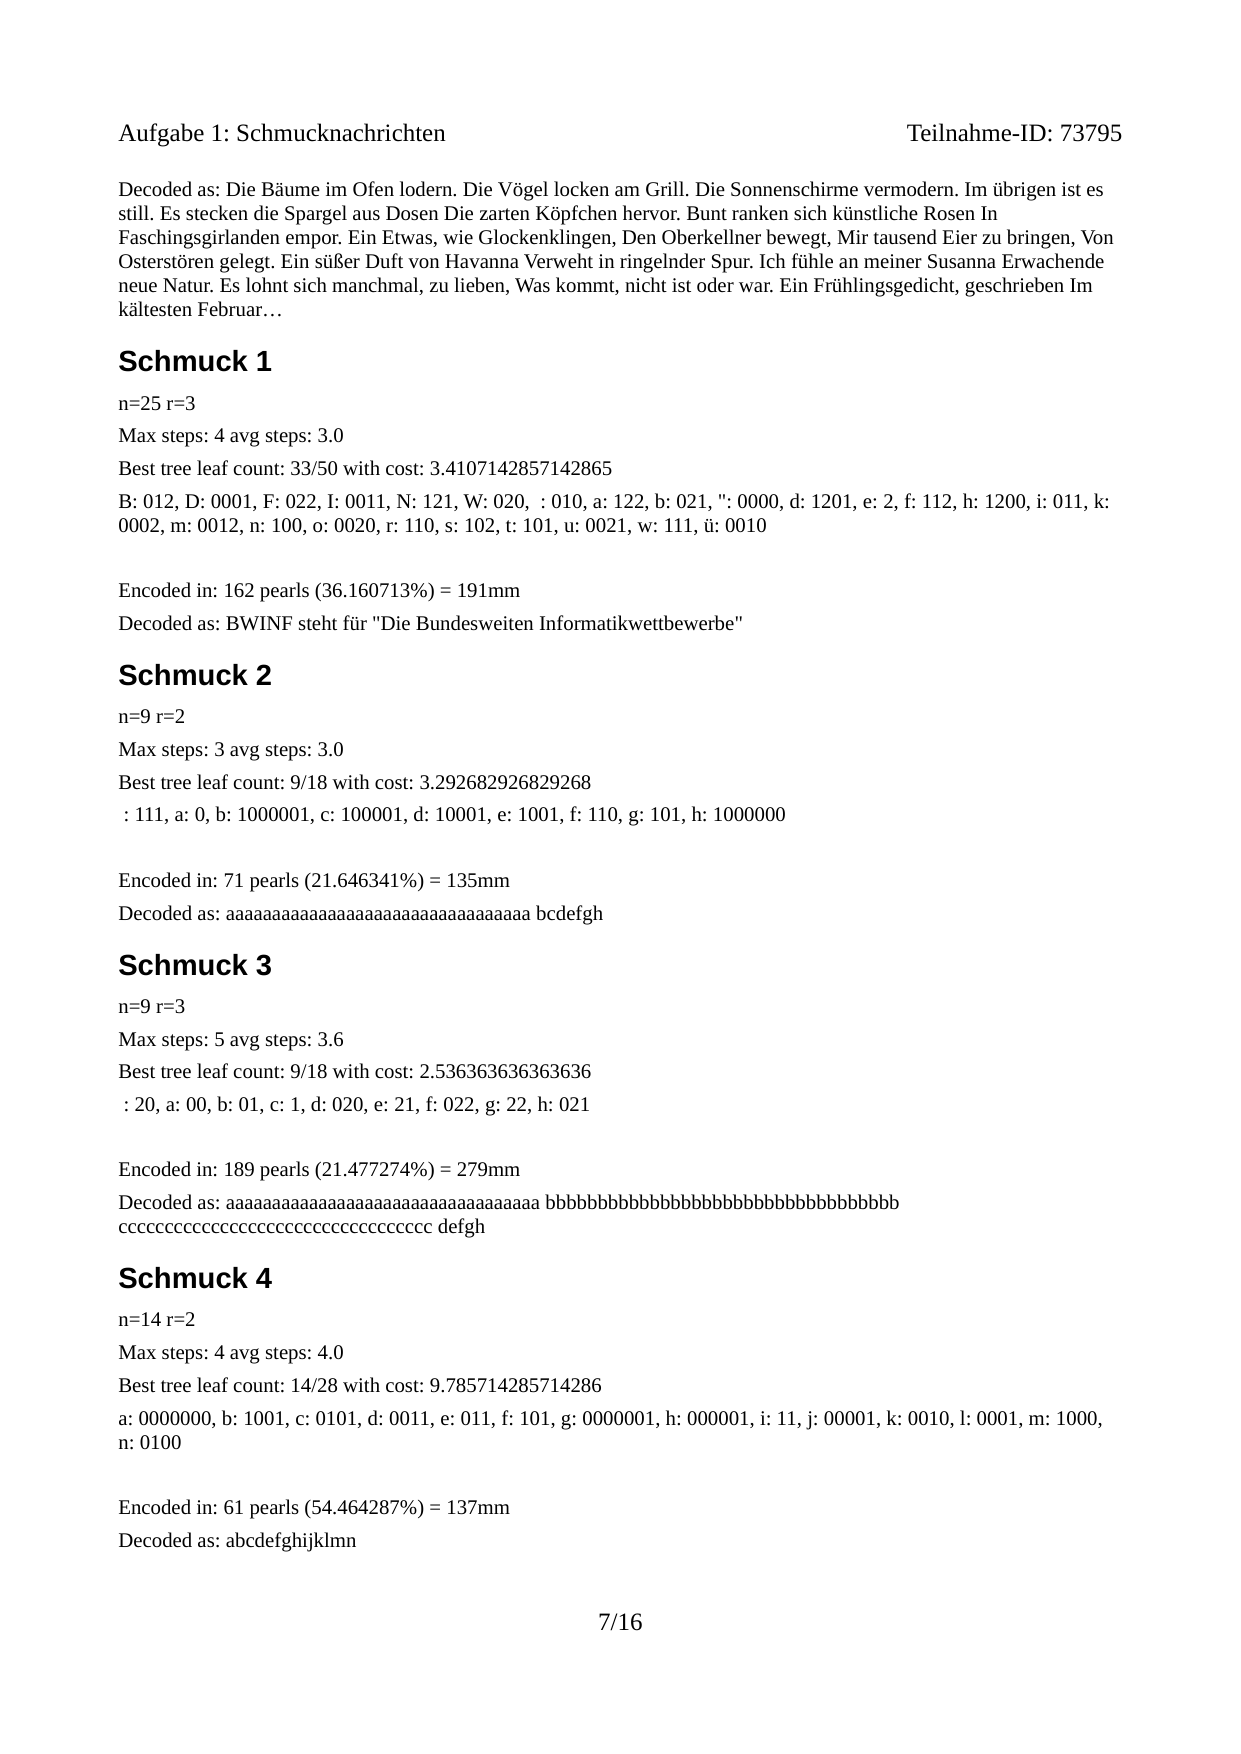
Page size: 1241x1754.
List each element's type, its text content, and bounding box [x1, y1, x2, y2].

text Decoded as: BWINF steht für "Die Bundesweiten Informatikwettbewerbe" [118, 611, 1122, 635]
text n=9 r=3 [118, 994, 1122, 1018]
text n=9 r=2 [118, 704, 1122, 728]
subtitle Schmuck 2 [118, 658, 1122, 692]
text Decoded as: abcdefghijklmn [118, 1528, 1122, 1552]
text Best tree leaf count: 33/50 with cost: 3.4107142857142865 [118, 456, 1122, 480]
text Max steps: 4 avg steps: 3.0 [118, 423, 1122, 447]
text Encoded in: 61 pearls (54.464287%) = 137mm [118, 1495, 1122, 1519]
text Encoded in: 71 pearls (21.646341%) = 135mm [118, 868, 1122, 892]
subtitle Schmuck 1 [118, 344, 1122, 378]
text n=14 r=2 [118, 1307, 1122, 1331]
subtitle Schmuck 4 [118, 1261, 1122, 1295]
text Decoded as: aaaaaaaaaaaaaaaaaaaaaaaaaaaaaaaaaa bbbbbbbbbbbbbbbbbbbbbbbbbbbbbbbbbb cccccccccccccccccccccccccccccccccc defgh [118, 1190, 1122, 1238]
text Encoded in: 189 pearls (21.477274%) = 279mm [118, 1157, 1122, 1181]
text Encoded in: 162 pearls (36.160713%) = 191mm [118, 578, 1122, 602]
text a: 0000000, b: 1001, c: 0101, d: 0011, e: 011, f: 101, g: 0000001, h: 000001, i: 11, j: 00001, k: 0010, l: 0001, m: 1000, n: 0100 [118, 1406, 1122, 1454]
text Max steps: 4 avg steps: 4.0 [118, 1340, 1122, 1364]
text Decoded as: Die Bäume im Ofen lodern. Die Vögel locken am Grill. Die Sonnenschirme vermodern. Im übrigen ist es still. Es stecken die Spargel aus Dosen Die zarten Köpfchen hervor. Bunt ranken sich künstliche Rosen In Faschingsgirlanden empor. Ein Etwas, wie Glockenklingen, Den Oberkellner bewegt, Mir tausend Eier zu bringen, Von Osterstören gelegt. Ein süßer Duft von Havanna Verweht in ringelnder Spur. Ich fühle an meiner Susanna Erwachende neue Natur. Es lohnt sich manchmal, zu lieben, Was kommt, nicht ist oder war. Ein Frühlingsgedicht, geschrieben Im kältesten Februar… [118, 177, 1122, 321]
text : 111, a: 0, b: 1000001, c: 100001, d: 10001, e: 1001, f: 110, g: 101, h: 1000000 [118, 802, 1122, 826]
text : 20, a: 00, b: 01, c: 1, d: 020, e: 21, f: 022, g: 22, h: 021 [118, 1092, 1122, 1116]
text Best tree leaf count: 9/18 with cost: 3.292682926829268 [118, 769, 1122, 794]
text Best tree leaf count: 14/28 with cost: 9.785714285714286 [118, 1373, 1122, 1397]
subtitle Schmuck 3 [118, 948, 1122, 981]
text Best tree leaf count: 9/18 with cost: 2.536363636363636 [118, 1059, 1122, 1083]
text Max steps: 3 avg steps: 3.0 [118, 737, 1122, 761]
text n=25 r=3 [118, 391, 1122, 414]
text B: 012, D: 0001, F: 022, I: 0011, N: 121, W: 020, : 010, a: 122, b: 021, ": 0000, d: 1201, e: 2, f: 112, h: 1200, i: 011, k: 0002, m: 0012, n: 100, o: 0020, r: 110, s: 102, t: 101, u: 0021, w: 111, ü: 0010 [118, 489, 1122, 537]
text Decoded as: aaaaaaaaaaaaaaaaaaaaaaaaaaaaaaaaa bcdefgh [118, 900, 1122, 924]
text Max steps: 5 avg steps: 3.6 [118, 1026, 1122, 1051]
